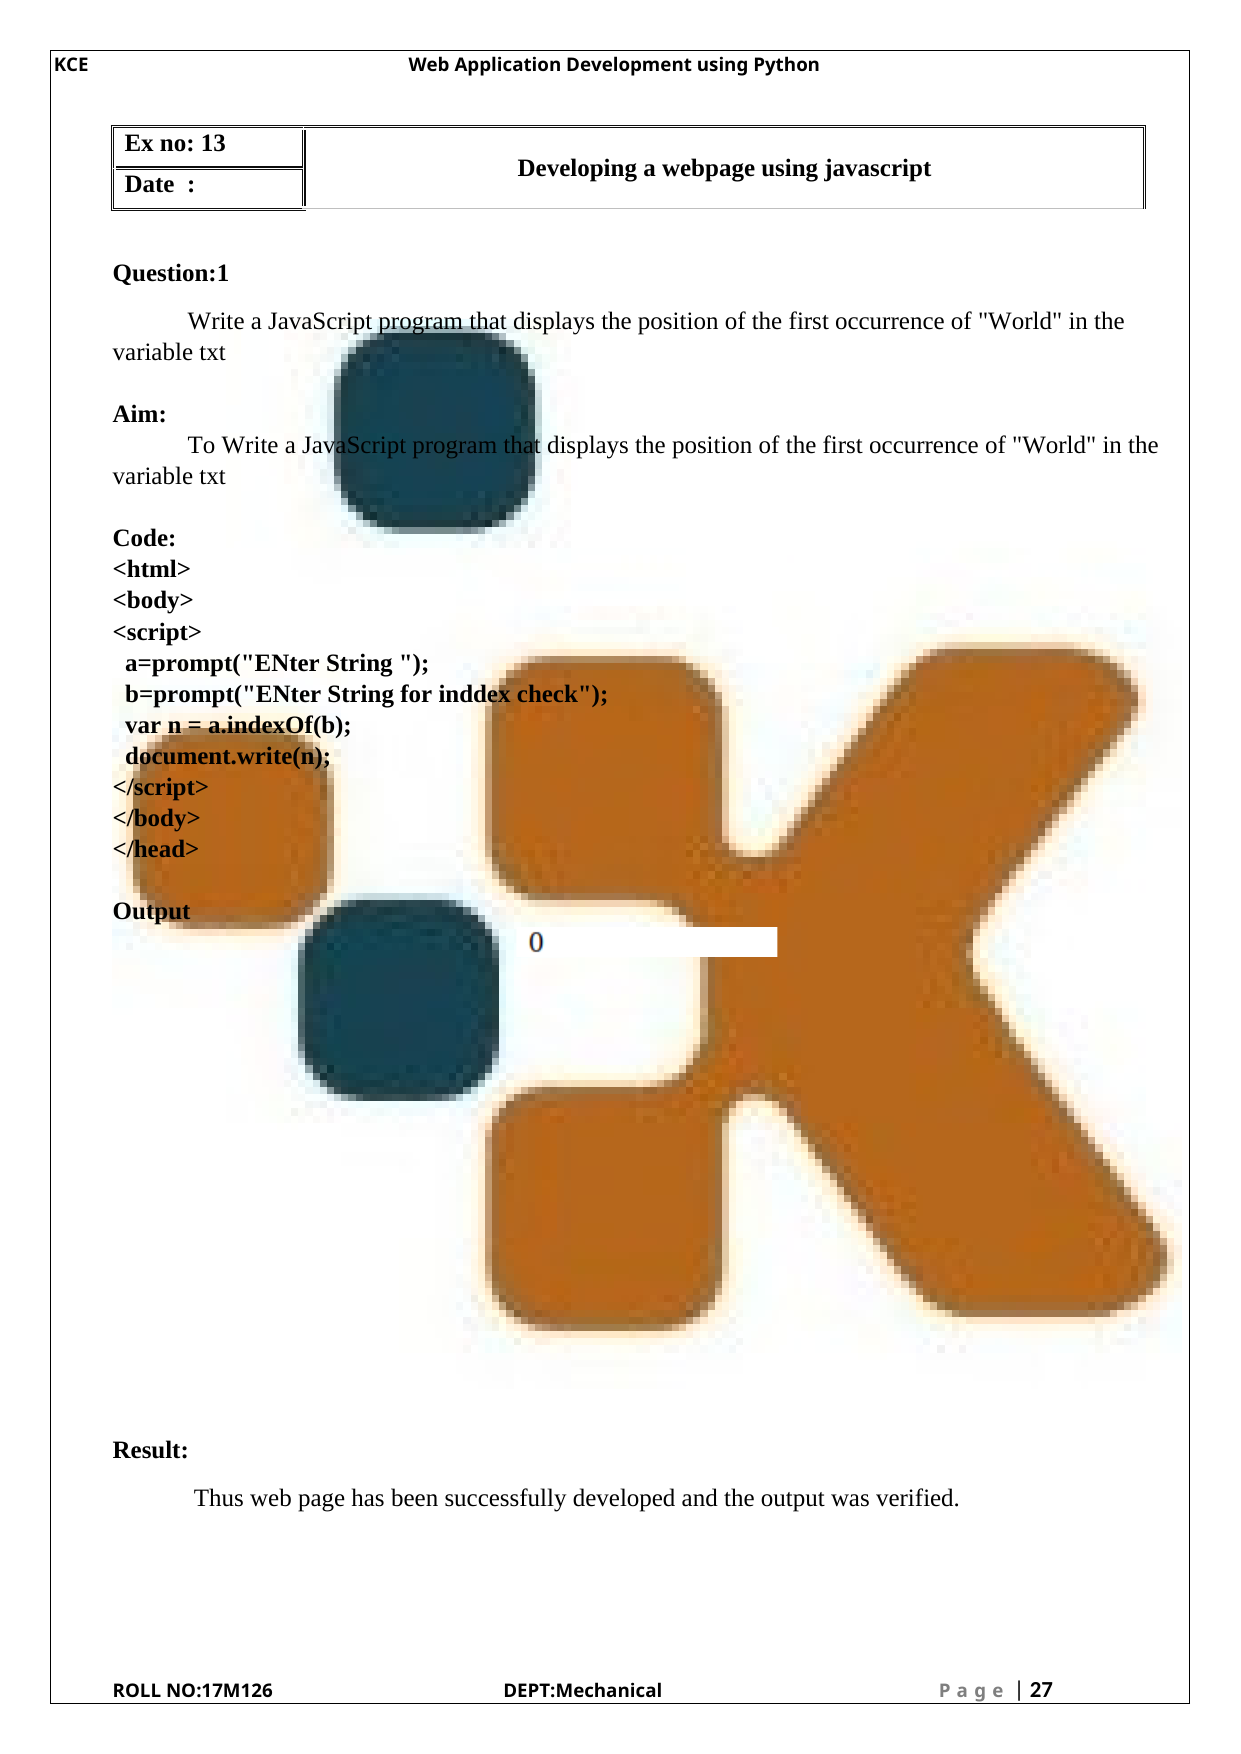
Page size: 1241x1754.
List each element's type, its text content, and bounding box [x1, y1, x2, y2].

text Output [112, 896, 1181, 925]
table_header Ex no: 13 [113, 126, 304, 166]
text b=prompt("ENter String for inddex check"); [112, 679, 1181, 707]
text To Write a JavaScript program that displays the position of the first occurrence of "World" in the [112, 430, 1181, 459]
text </body> [112, 803, 1181, 832]
text Code: [112, 523, 1181, 552]
text document.write(n); [112, 741, 1181, 769]
text Aim: [112, 399, 1181, 428]
table_cell Date : [114, 166, 304, 208]
text <body> [112, 586, 1181, 614]
text var n = a.indexOf(b); [112, 710, 1181, 738]
text <script> [112, 617, 1181, 645]
text </head> [112, 834, 1181, 863]
table_header Developing a webpage using javascript [304, 128, 1143, 208]
text variable txt [112, 461, 1181, 490]
picture [112, 319, 1182, 1389]
text variable txt [112, 337, 1181, 366]
text a=prompt("ENter String "); [112, 648, 1181, 676]
text Thus web page has been successfully developed and the output was verified. [112, 1483, 1181, 1512]
text </script> [112, 772, 1181, 801]
text Question:1 [112, 258, 1181, 287]
text Result: [112, 1435, 1181, 1464]
text <html> [112, 554, 1181, 583]
text Write a JavaScript program that displays the position of the first occurrence of "World" in the [112, 306, 1181, 335]
